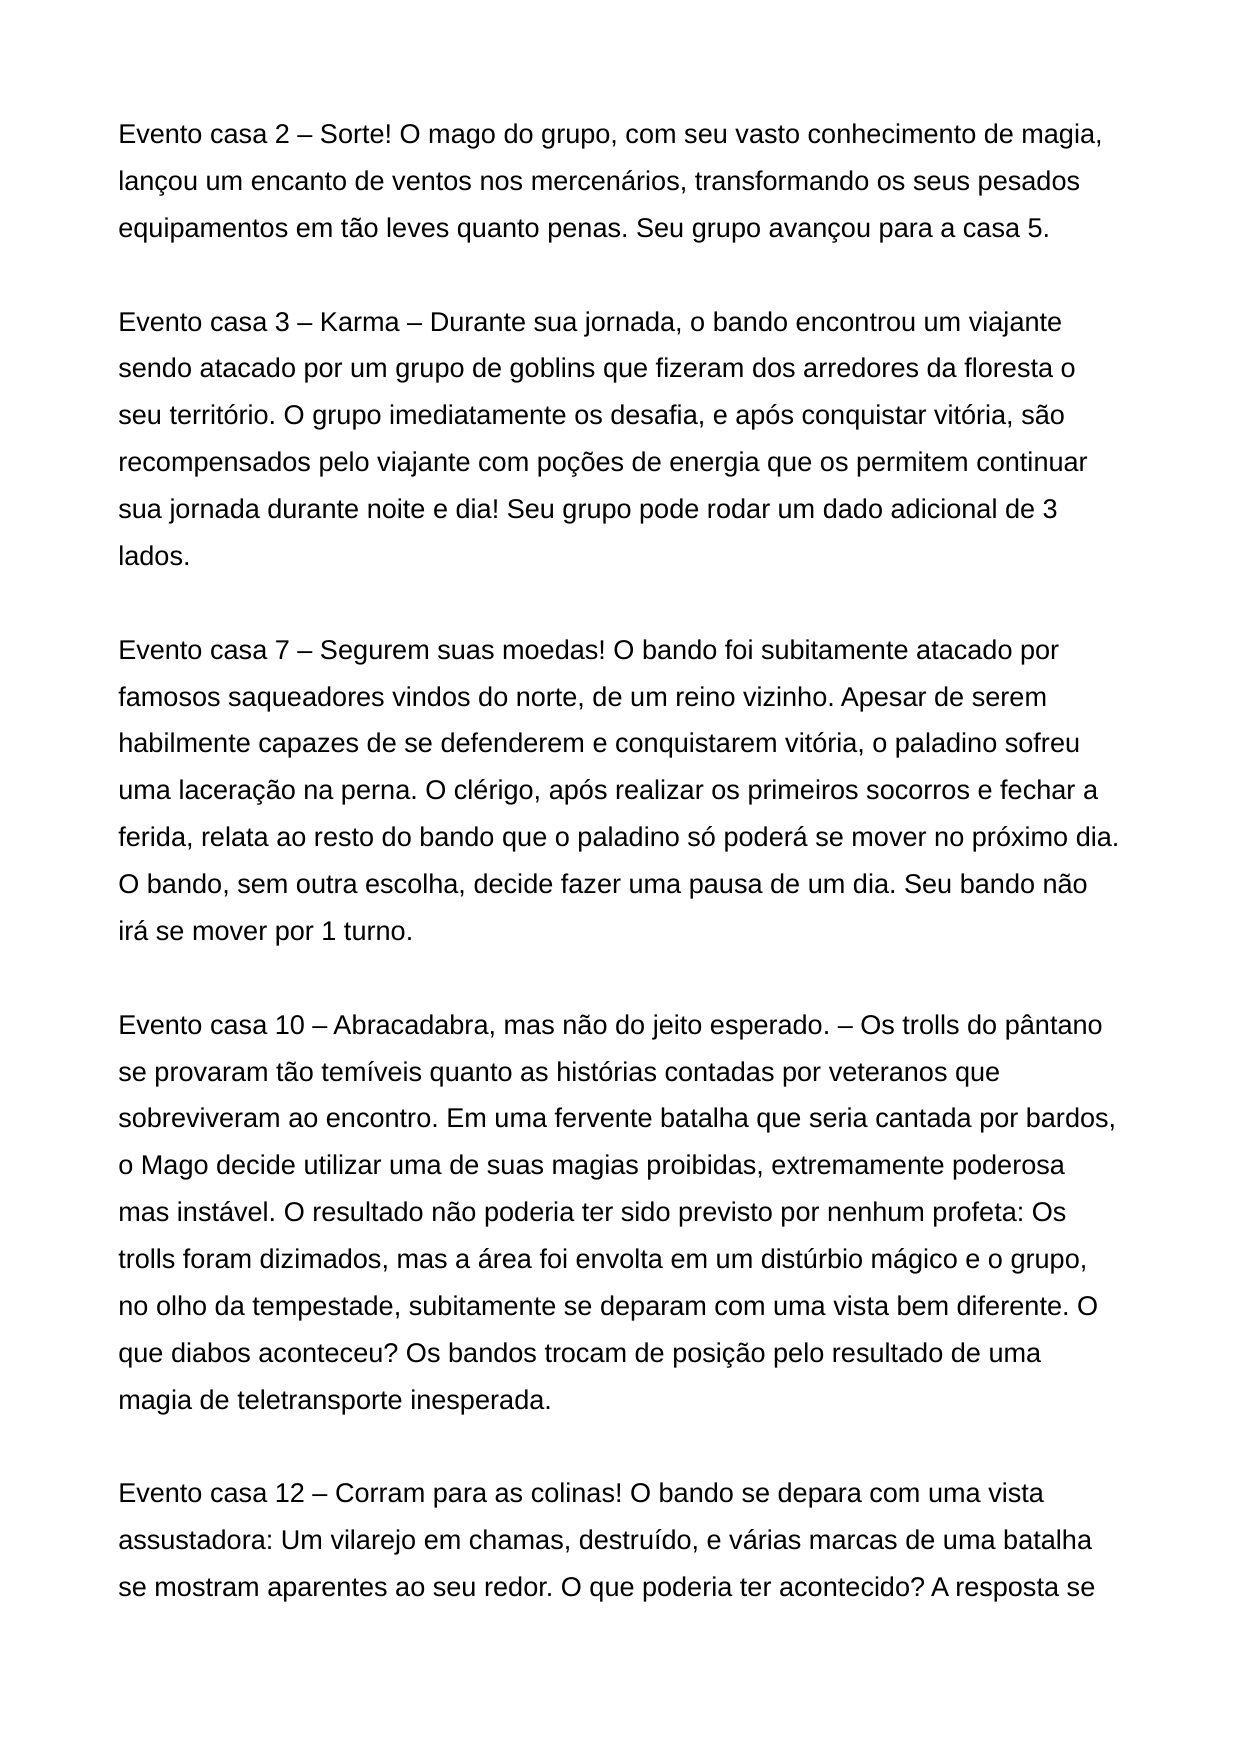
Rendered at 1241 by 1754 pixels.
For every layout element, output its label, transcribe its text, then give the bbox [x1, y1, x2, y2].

text Evento casa 7 – Segurem suas moedas! O bando foi subitamente atacado por famosos saqueadores vindos do norte, de um reino vizinho. Apesar de serem habilmente capazes de se defenderem e conquistarem vitória, o paladino sofreu uma laceração na perna. O clérigo, após realizar os primeiros socorros e fechar a ferida, relata ao resto do bando que o paladino só poderá se mover no próximo dia. O bando, sem outra escolha, decide fazer uma pausa de um dia. Seu bando não irá se mover por 1 turno. [118, 634, 1122, 946]
text Evento casa 12 – Corram para as colinas! O bando se depara com uma vista assustadora: Um vilarejo em chamas, destruído, e várias marcas de uma batalha se mostram aparentes ao seu redor. O que poderia ter acontecido? A resposta se [118, 1477, 1122, 1602]
text Evento casa 10 – Abracadabra, mas não do jeito esperado. – Os trolls do pântano se provaram tão temíveis quanto as histórias contadas por veteranos que sobreviveram ao encontro. Em uma fervente batalha que seria cantada por bardos, o Mago decide utilizar uma de suas magias proibidas, extremamente poderosa mas instável. O resultado não poderia ter sido previsto por nenhum profeta: Os trolls foram dizimados, mas a área foi envolta em um distúrbio mágico e o grupo, no olho da tempestade, subitamente se deparam com uma vista bem diferente. O que diabos aconteceu? Os bandos trocam de posição pelo resultado de uma magia de teletransporte inesperada. [118, 1009, 1122, 1415]
text Evento casa 2 – Sorte! O mago do grupo, com seu vasto conhecimento de magia, lançou um encanto de ventos nos mercenários, transformando os seus pesados equipamentos em tão leves quanto penas. Seu grupo avançou para a casa 5. [118, 118, 1122, 243]
text Evento casa 3 – Karma – Durante sua jornada, o bando encontrou um viajante sendo atacado por um grupo de goblins que fizeram dos arredores da floresta o seu território. O grupo imediatamente os desafia, e após conquistar vitória, são recompensados pelo viajante com poções de energia que os permitem continuar sua jornada durante noite e dia! Seu grupo pode rodar um dado adicional de 3 lados. [118, 306, 1122, 571]
